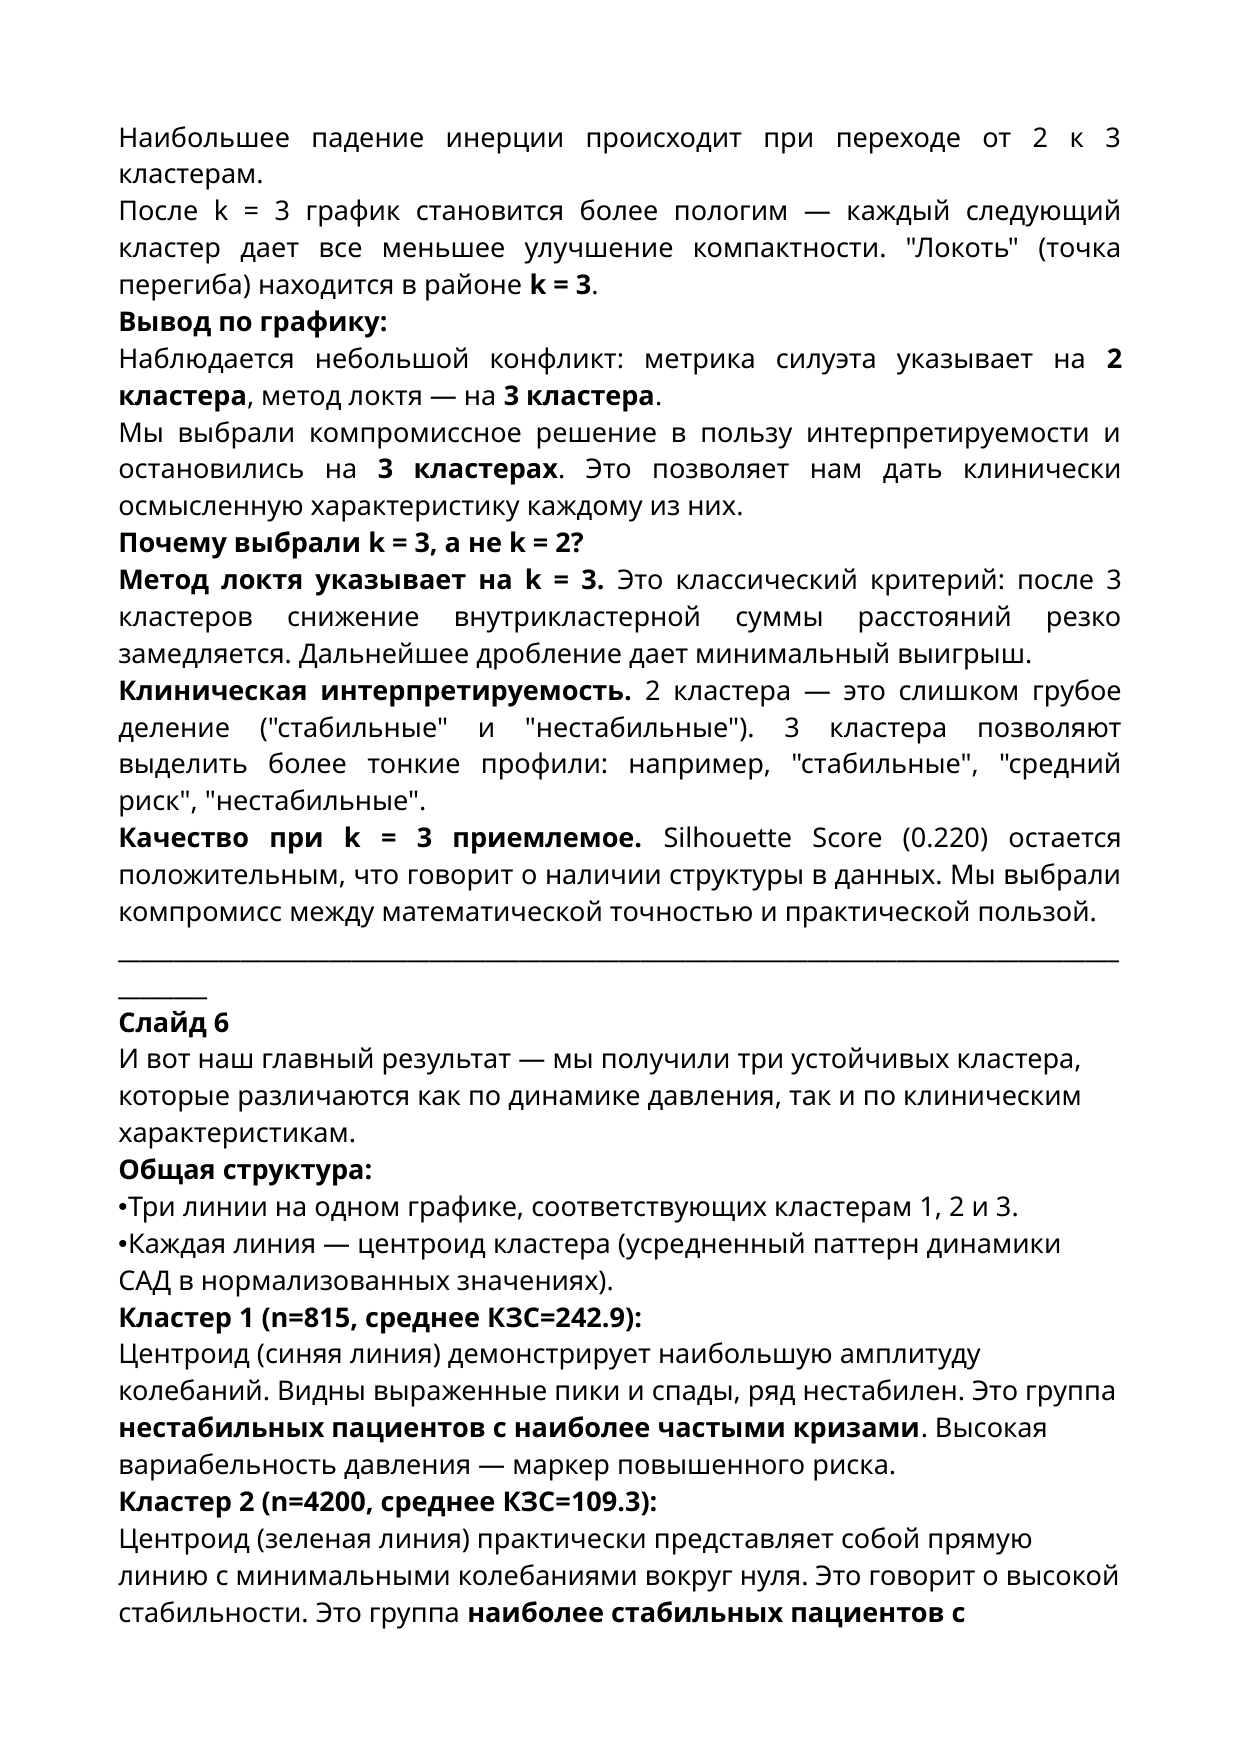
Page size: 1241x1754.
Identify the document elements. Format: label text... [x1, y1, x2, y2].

text Почему выбрали k = 3, а не k = 2? [118, 524, 1122, 561]
text После k = 3 график становится более пологим — каждый следующий кластер дает все меньшее улучшение компактности. "Локоть" (точка перегиба) находится в районе k = 3. [118, 192, 1122, 302]
text __________________________________________________________________________________________________ [118, 929, 1122, 1003]
text Качество при k = 3 приемлемое. Silhouette Score (0.220) остается положительным, что говорит о наличии структуры в данных. Мы выбрали компромисс между математической точностью и практической пользой. [118, 819, 1122, 929]
text И вот наш главный результат — мы получили три устойчивых кластера, которые различаются как по динамике давления, так и по клиническим характеристикам. [118, 1040, 1122, 1151]
text Вывод по графику: [118, 302, 1122, 339]
text Кластер 2 (n=4200, среднее КЗС=109.3): Центроид (зеленая линия) практически представляет собой прямую линию с минимальными колебаниями вокруг нуля. Это говорит о высокой стабильности. Это группа наиболее стабильных пациентов с [118, 1482, 1122, 1630]
text Клиническая интерпретируемость. 2 кластера — это слишком грубое деление ("стабильные" и "нестабильные"). 3 кластера позволяют выделить более тонкие профили: например, "стабильные", "средний риск", "нестабильные". [118, 671, 1122, 819]
list Каждая линия — центроид кластера (усредненный паттерн динамики САД в нормализованных значениях). [118, 1224, 1122, 1298]
text Кластер 1 (n=815, среднее КЗС=242.9): Центроид (синяя линия) демонстрирует наибольшую амплитуду колебаний. Видны выраженные пики и спады, ряд нестабилен. Это группа нестабильных пациентов с наиболее частыми кризами. Высокая вариабельность давления — маркер повышенного риска. [118, 1298, 1122, 1482]
text Мы выбрали компромиссное решение в пользу интерпретируемости и остановились на 3 кластерах. Это позволяет нам дать клинически осмысленную характеристику каждому из них. [118, 413, 1122, 524]
text Слайд 6 [118, 1003, 1122, 1040]
text Метод локтя указывает на k = 3. Это классический критерий: после 3 кластеров снижение внутрикластерной суммы расстояний резко замедляется. Дальнейшее дробление дает минимальный выигрыш. [118, 561, 1122, 671]
text Общая структура: [118, 1151, 1122, 1187]
text Наблюдается небольшой конфликт: метрика силуэта указывает на 2 кластера, метод локтя — на 3 кластера. [118, 339, 1122, 413]
list Три линии на одном графике, соответствующих кластерам 1, 2 и 3. [118, 1187, 1122, 1224]
text Наибольшее падение инерции происходит при переходе от 2 к 3 кластерам. [118, 118, 1122, 192]
